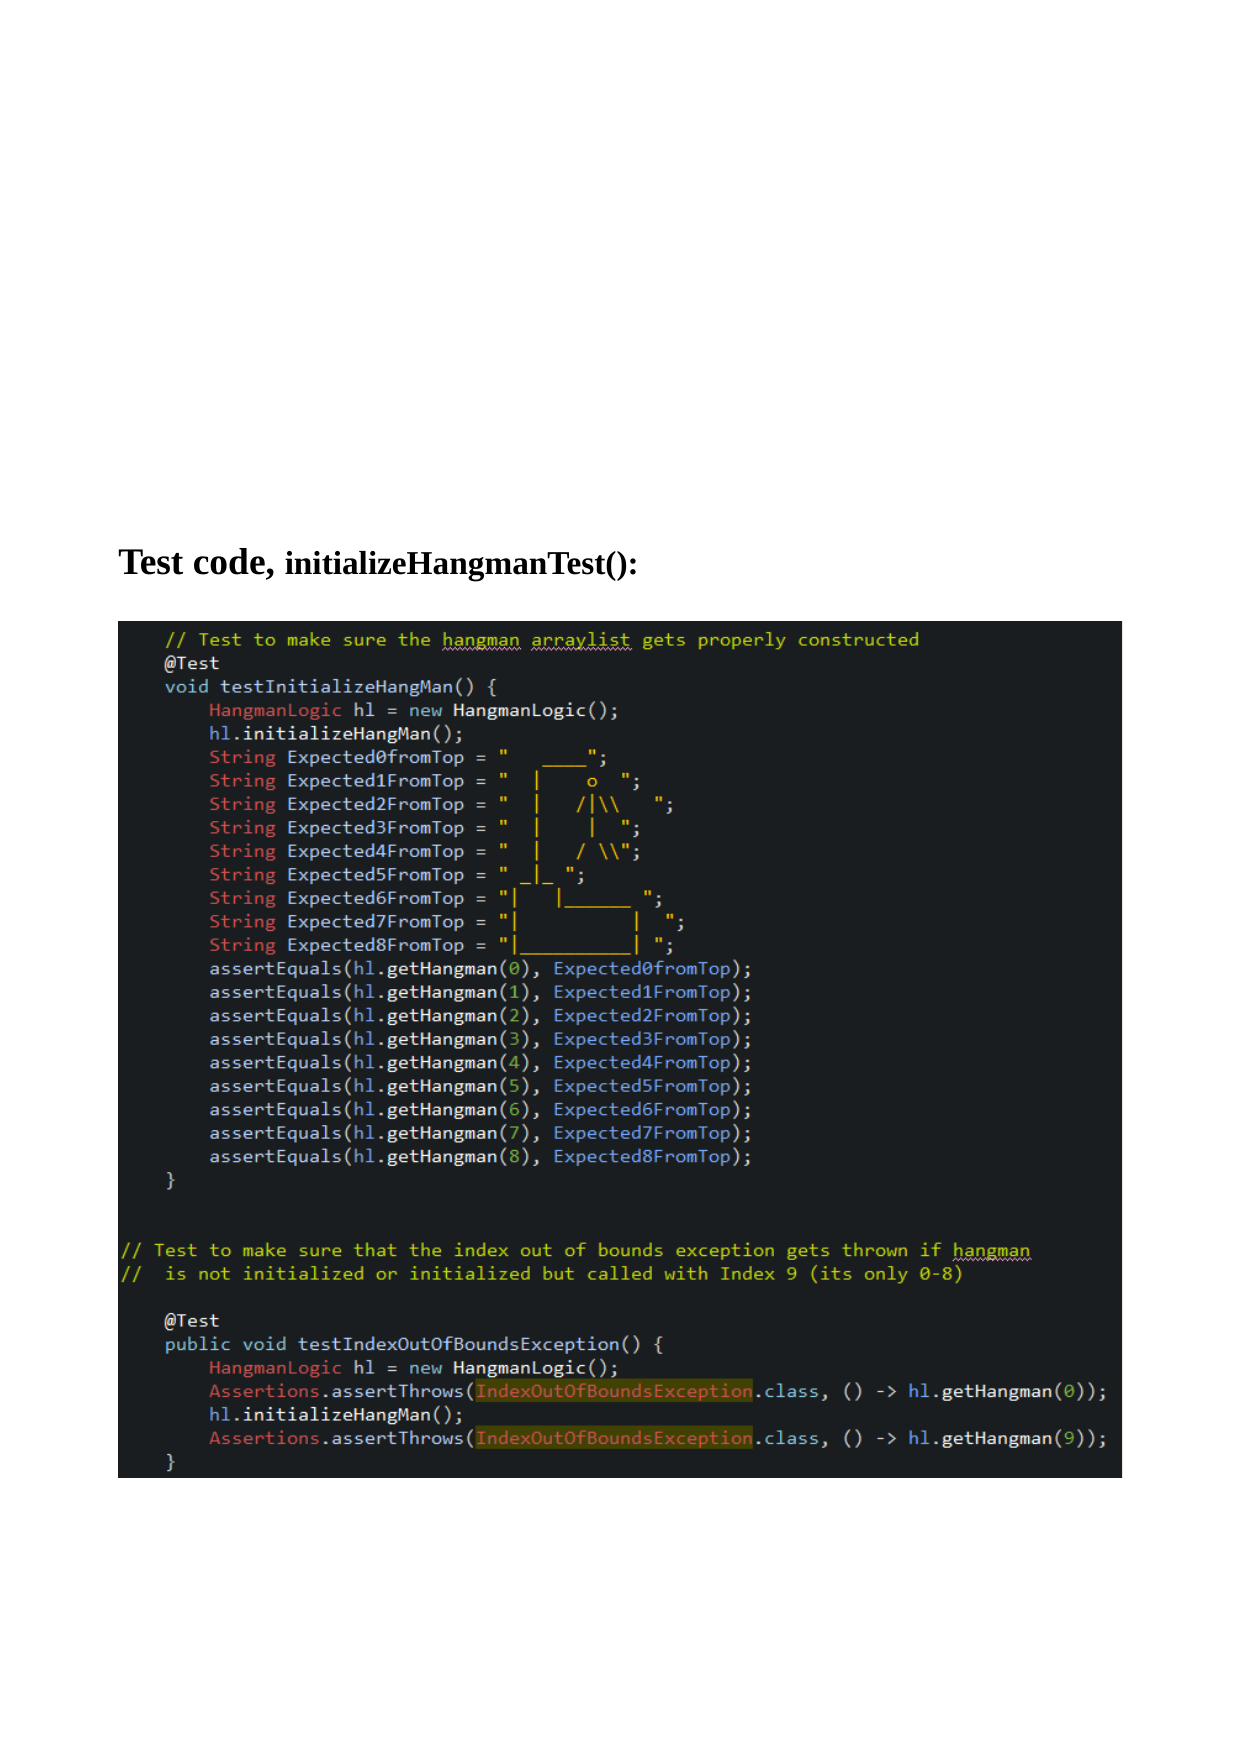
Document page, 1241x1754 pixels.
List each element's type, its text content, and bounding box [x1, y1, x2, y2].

text Test code, initializeHangmanTest(): [118, 540, 1122, 583]
